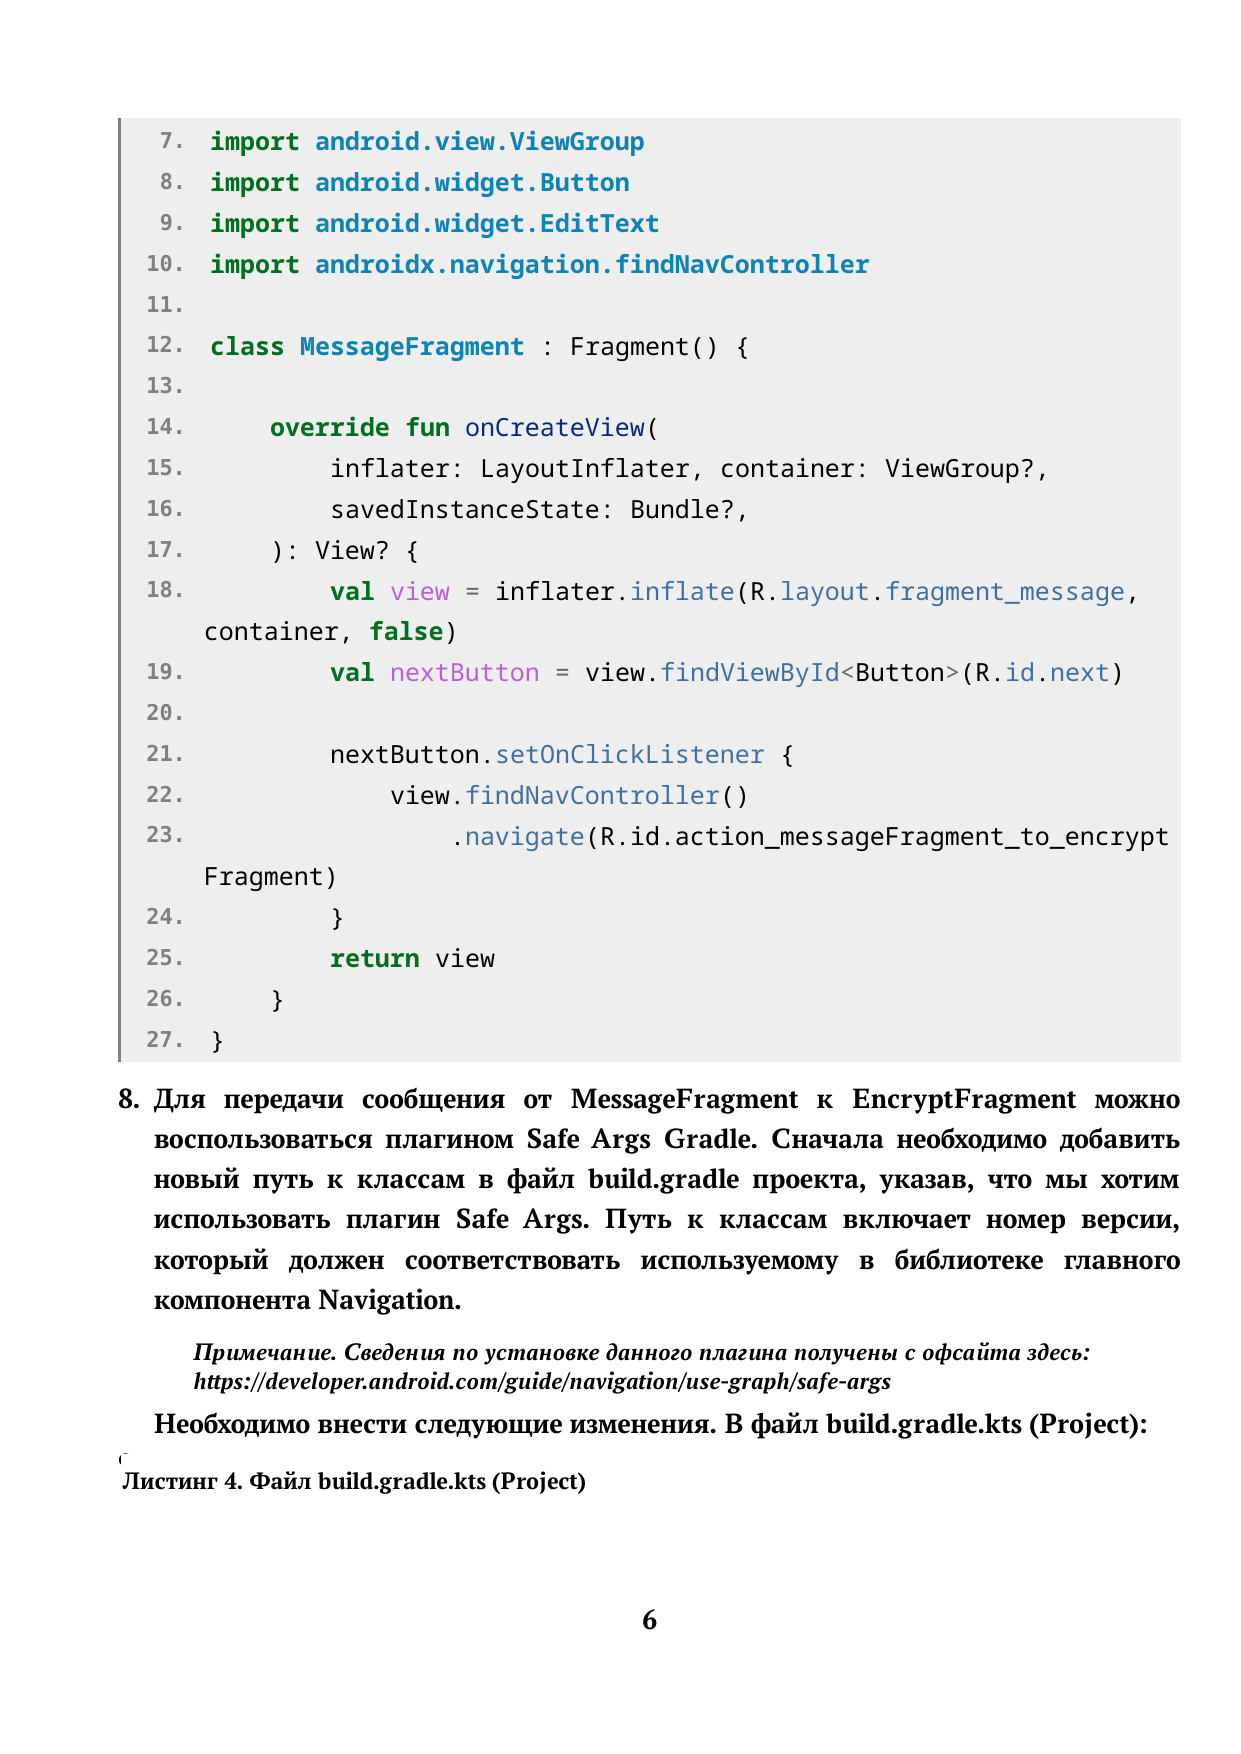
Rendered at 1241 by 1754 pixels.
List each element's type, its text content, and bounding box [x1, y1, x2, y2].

list } [121, 1016, 1181, 1062]
list nextButton.setOnClickListener { [121, 731, 1181, 771]
list view.findNavController() [121, 771, 1181, 811]
list https://developer.android.com/guide/navigation/use-graph/safe-args [156, 1366, 1181, 1394]
list import android.widget.EditText [121, 200, 1181, 240]
list val nextButton = view.findViewById<Button>(R.id.next) [121, 649, 1181, 689]
list Необходимо внести следующие изменения. В файл build.gradle.kts (Project): [118, 1406, 1181, 1440]
list val view = inflater.inflate(R.layout.fragment_message, container, false) [121, 567, 1181, 648]
list Листинг 4. Файл build.gradle.kts (Project) [121, 1466, 1181, 1495]
list import androidx.navigation.findNavController [121, 241, 1181, 281]
list import android.widget.Button [121, 159, 1181, 199]
list inflater: LayoutInflater, container: ViewGroup?, [121, 445, 1181, 485]
list } [121, 976, 1181, 1016]
list ): View? { [121, 526, 1181, 566]
list Для передачи сообщения от MessageFragment к EncryptFragment можно воспользоваться плагином Safe Args Gradle. Сначала необходимо добавить новый путь к классам в файл build.gradle проекта, указав, что мы хотим использовать плагин Safe Args. Путь к классам включает номер версии, который должен со­ответствовать используемому в библиотеке главного компонента Navigation. [118, 1081, 1181, 1316]
list import android.view.ViewGroup [121, 118, 1181, 158]
list class MessageFragment : Fragment() { [121, 322, 1181, 362]
list .navigate(R.id.action_messageFragment_to_encryptFragment) [121, 812, 1181, 893]
list return view [121, 935, 1181, 975]
list Примечание. Сведения по установке данного плагина получены с офсайта здесь: [156, 1337, 1181, 1366]
list savedInstanceState: Bundle?, [121, 486, 1181, 526]
list override fun onCreateView( [121, 404, 1181, 444]
list } [121, 894, 1181, 934]
